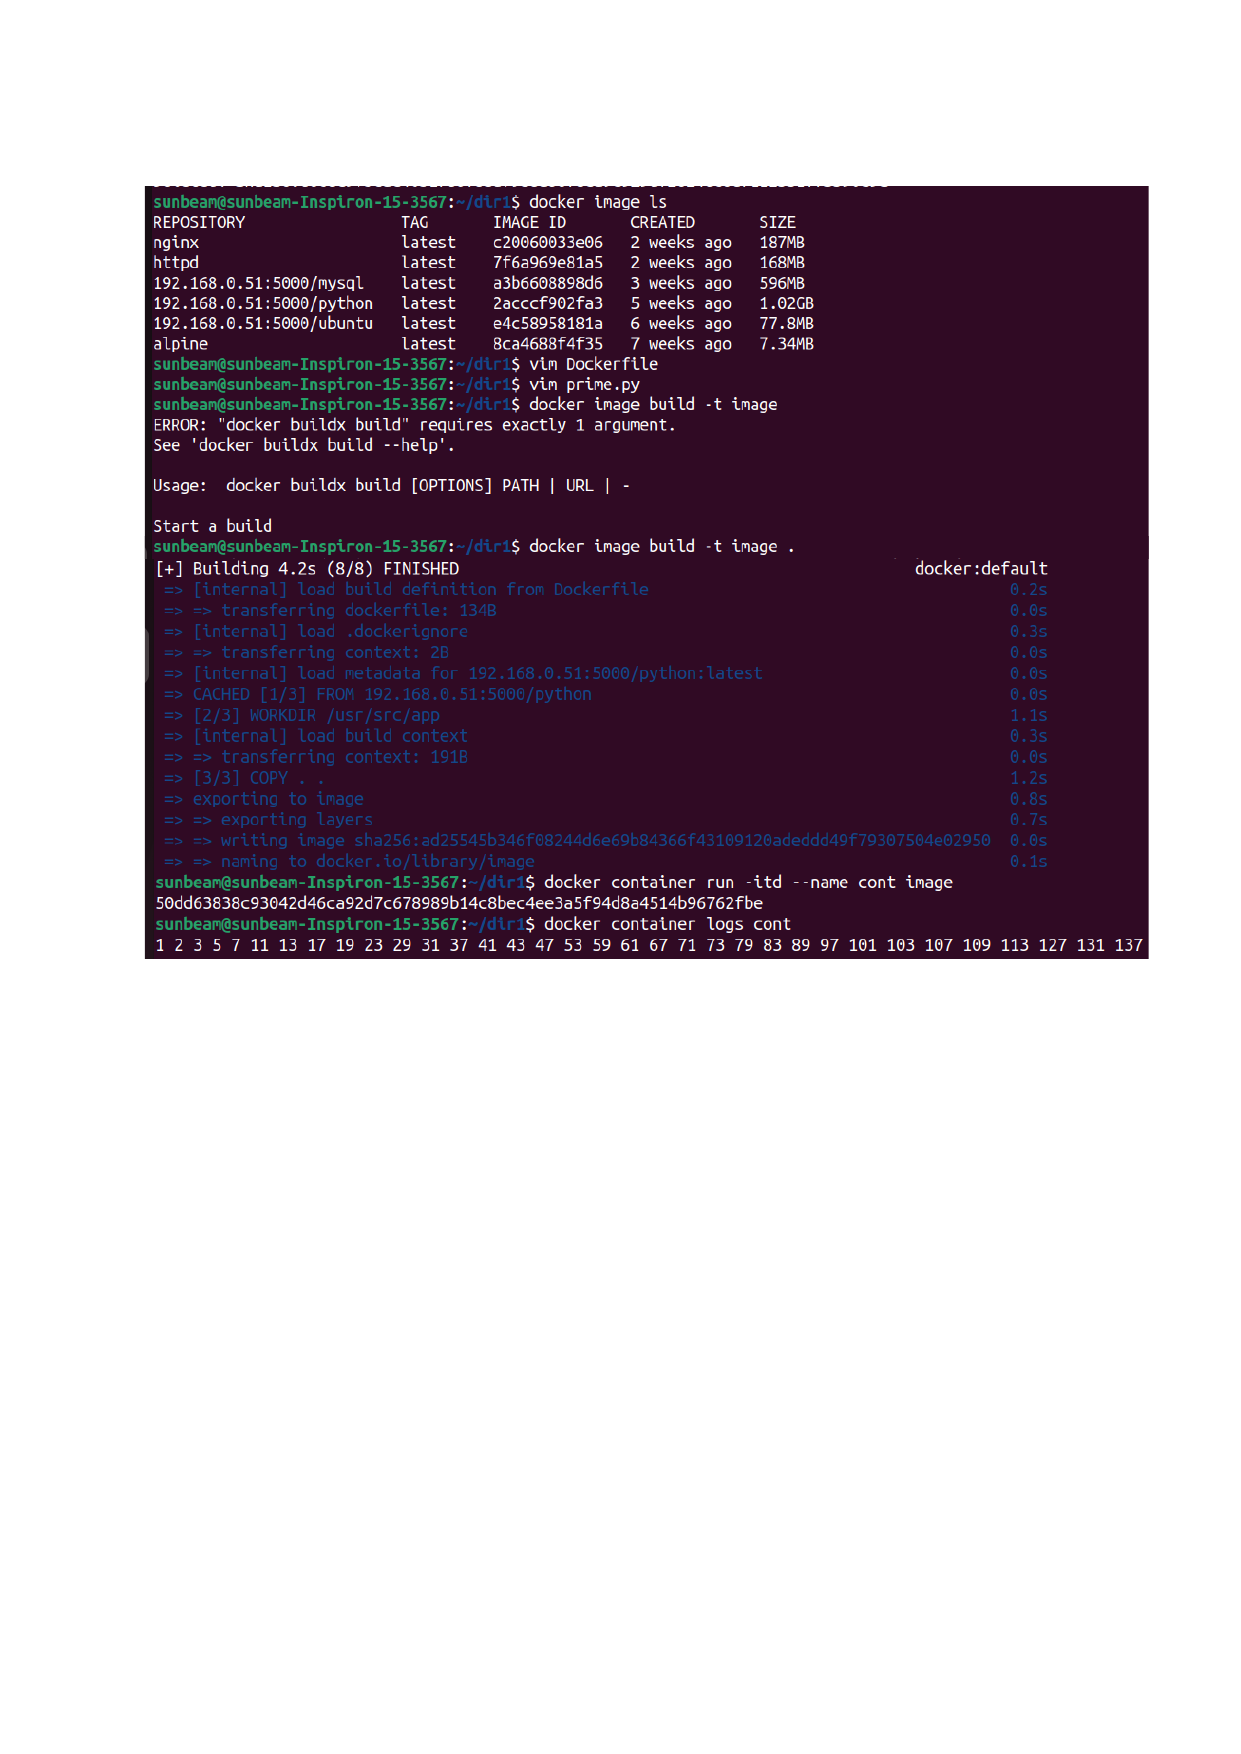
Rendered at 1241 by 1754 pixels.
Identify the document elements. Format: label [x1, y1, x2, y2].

picture [144, 186, 1149, 959]
